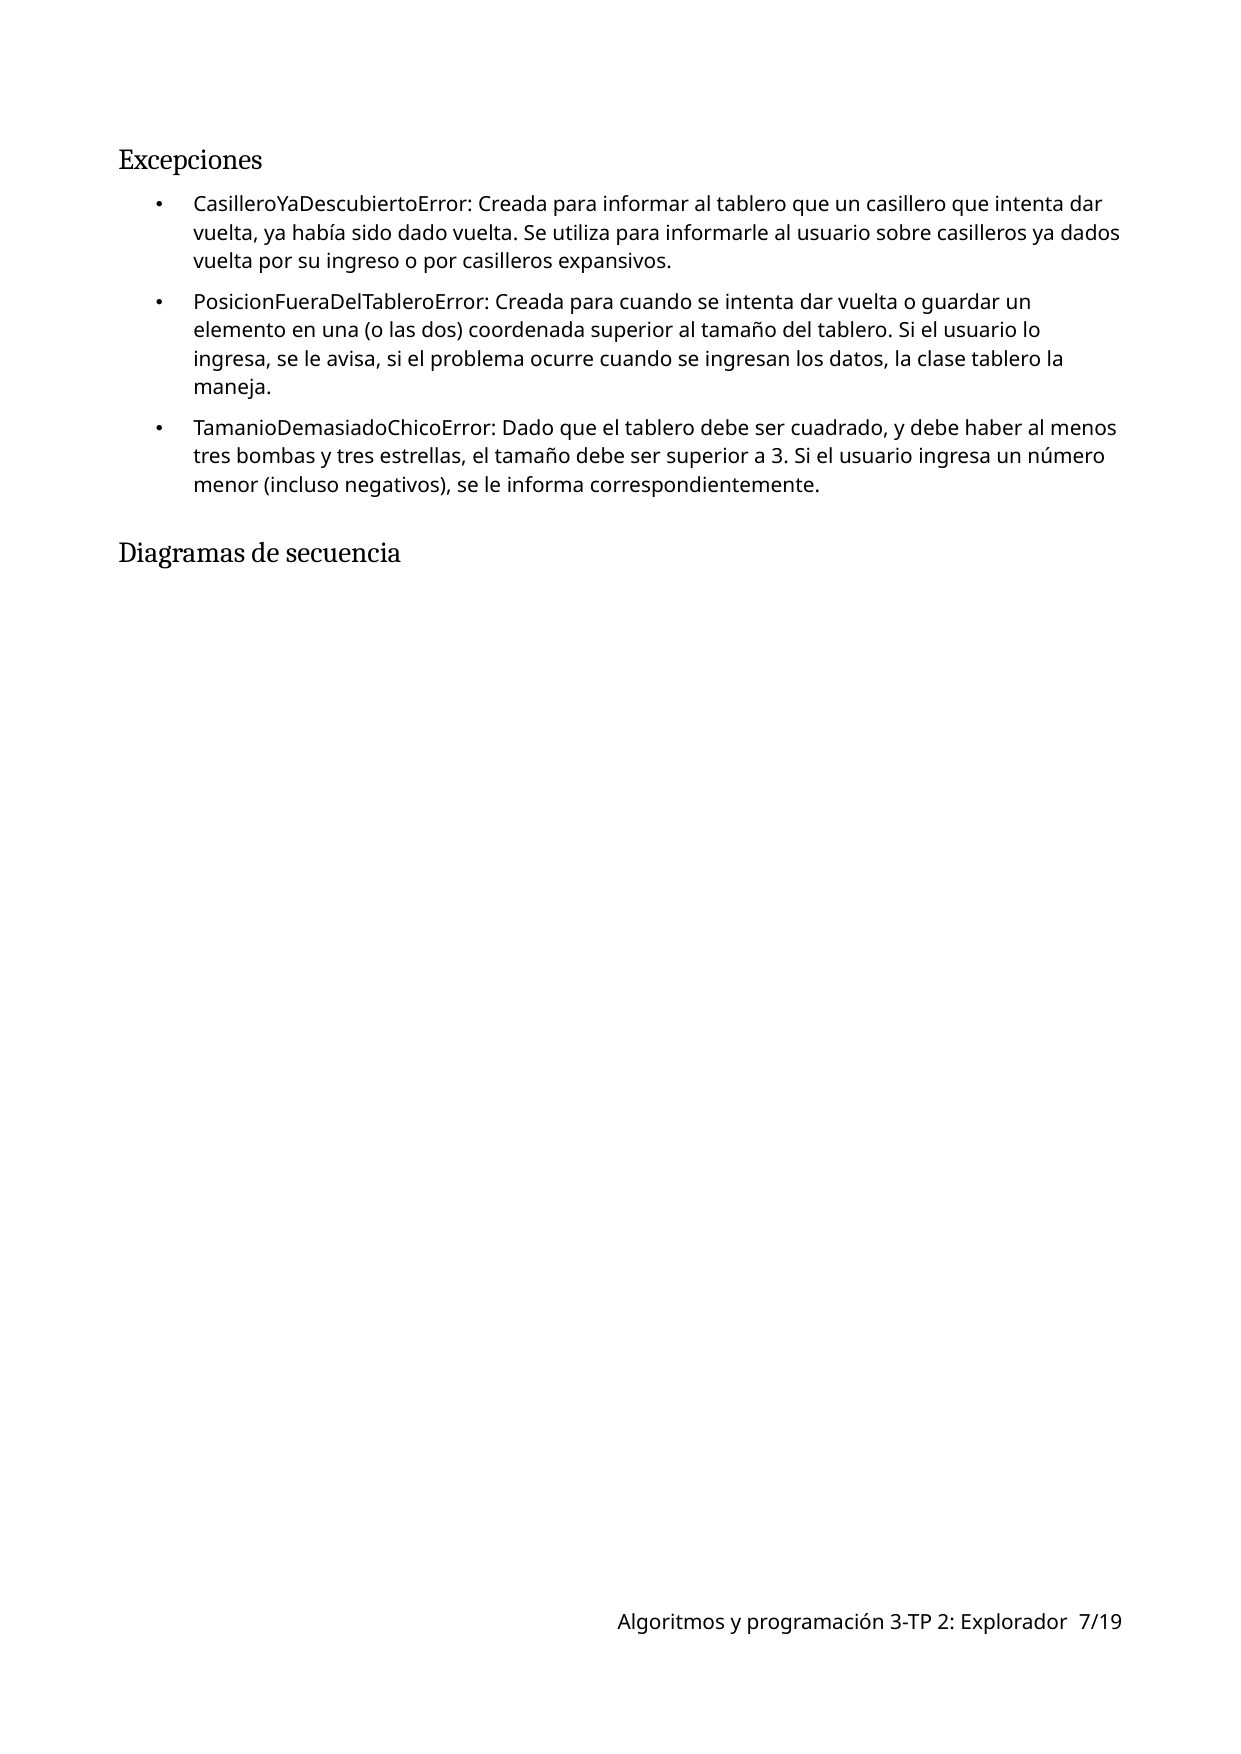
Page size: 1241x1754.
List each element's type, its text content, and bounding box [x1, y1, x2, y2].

list CasilleroYaDescubiertoError: Creada para informar al tablero que un casillero que intenta dar vuelta, ya había sido dado vuelta. Se utiliza para informarle al usuario sobre casilleros ya dados vuelta por su ingreso o por casilleros expansivos. [156, 189, 1122, 274]
subtitle Excepciones [118, 143, 1122, 177]
subtitle Diagramas de secuencia [118, 536, 1122, 569]
list PosicionFueraDelTableroError: Creada para cuando se intenta dar vuelta o guardar un elemento en una (o las dos) coordenada superior al tamaño del tablero. Si el usuario lo ingresa, se le avisa, si el problema ocurre cuando se ingresan los datos, la clase tablero la maneja. [156, 287, 1122, 401]
list TamanioDemasiadoChicoError: Dado que el tablero debe ser cuadrado, y debe haber al menos tres bombas y tres estrellas, el tamaño debe ser superior a 3. Si el usuario ingresa un número menor (incluso negativos), se le informa correspondientemente. [156, 413, 1122, 498]
